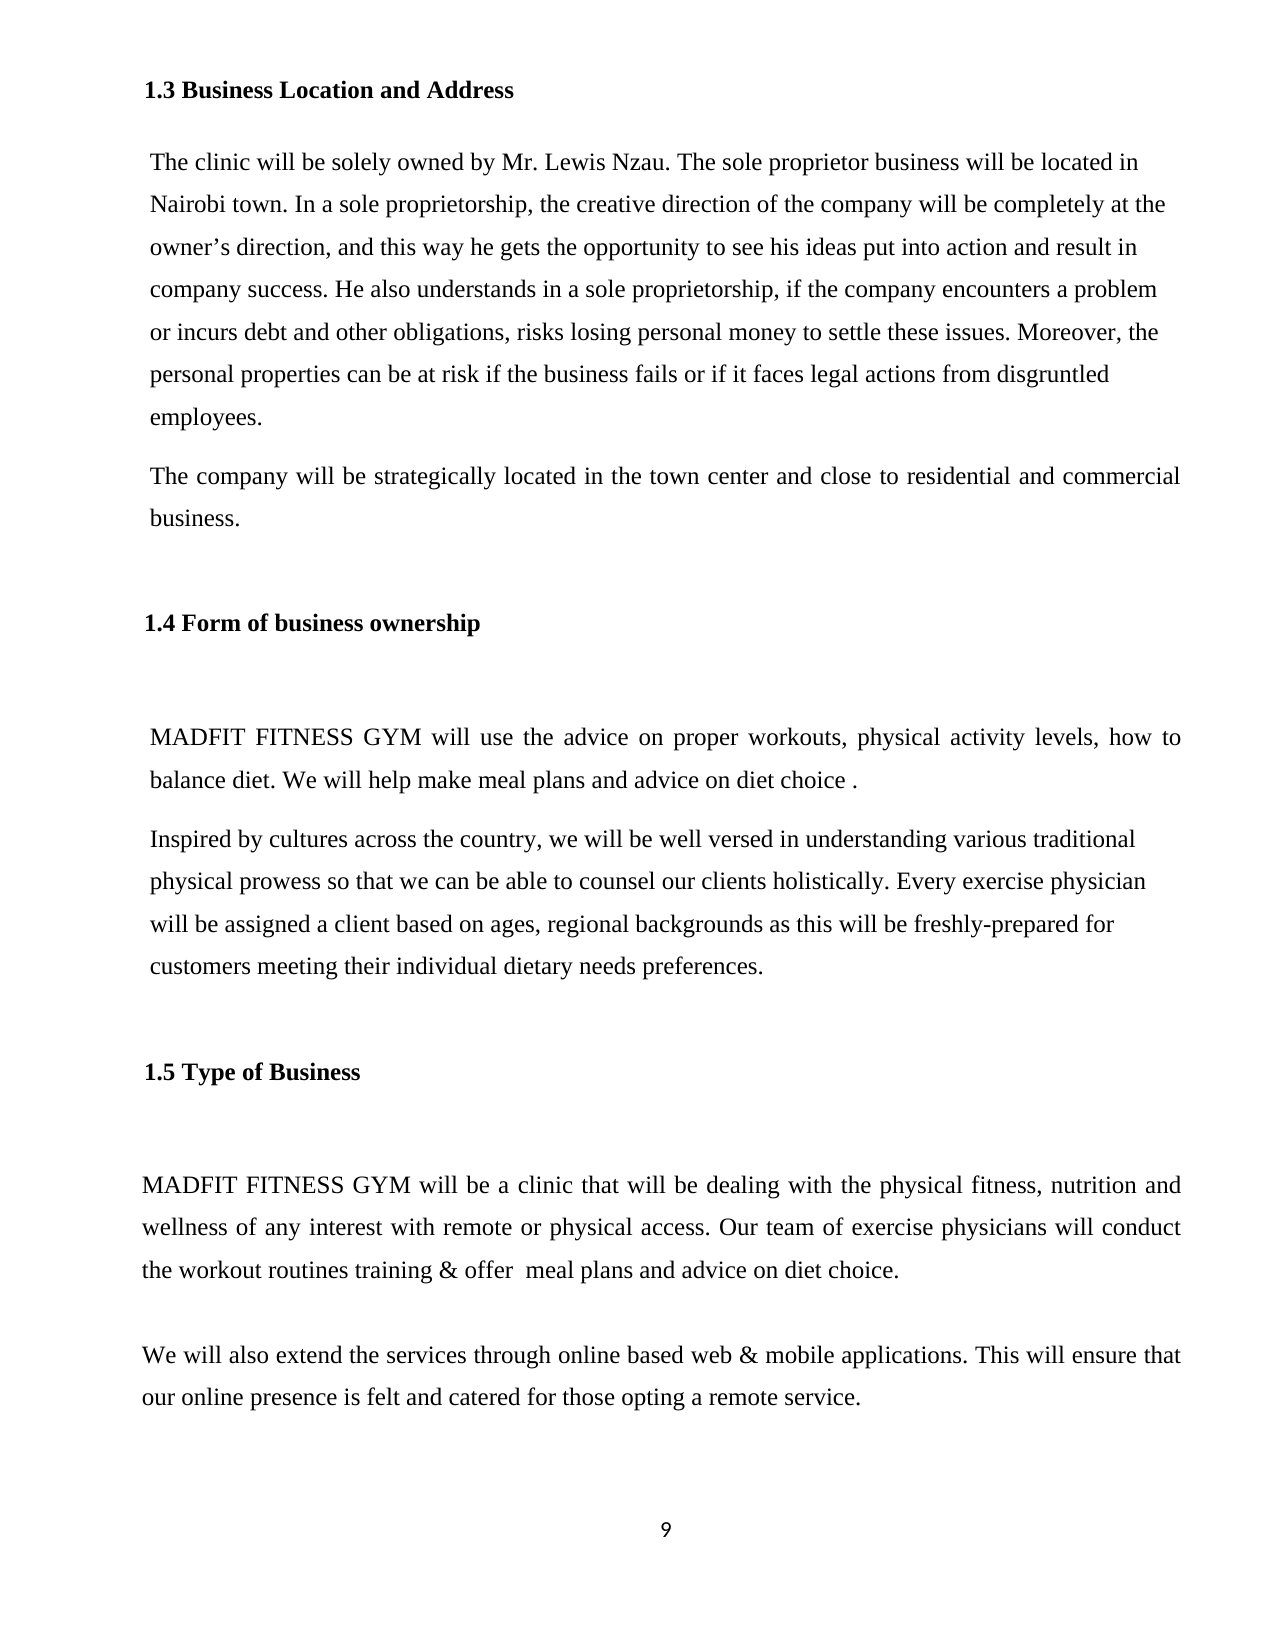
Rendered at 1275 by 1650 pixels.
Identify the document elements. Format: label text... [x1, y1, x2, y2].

text The clinic will be solely owned by Mr. Lewis Nzau. The sole proprietor business will be located in Nairobi town. In a sole proprietorship, the creative direction of the company will be completely at the owner’s direction, and this way he gets the opportunity to see his ideas put into action and result in company success. He also understands in a sole proprietorship, if the company encounters a problem or incurs debt and other obligations, risks losing personal money to settle these issues. Moreover, the personal properties can be at risk if the business fails or if it faces legal actions from disgruntled employees. [149, 147, 1183, 430]
subtitle 1.4 Form of business ownership [144, 608, 1187, 637]
text MADFIT FITNESS GYM will use the advice on proper workouts, physical activity levels, how to balance diet. We will help make meal plans and advice on diet choice . [149, 722, 1182, 793]
text The company will be strategically located in the town center and close to residential and commercial business. [149, 461, 1182, 532]
text We will also extend the services through online based web & mobile applications. This will ensure that our online presence is felt and catered for those opting a remote service. [142, 1340, 1182, 1411]
subtitle 1.3 Business Location and Address [144, 75, 1187, 104]
text Inspired by cultures across the country, we will be well versed in understanding various traditional physical prowess so that we can be able to counsel our clients holistically. Every exercise physician will be assigned a client based on ages, regional backgrounds as this will be freshly-prepared for customers meeting their individual dietary needs preferences. [149, 824, 1183, 980]
text MADFIT FITNESS GYM will be a clinic that will be dealing with the physical fitness, nutrition and wellness of any interest with remote or physical access. Our team of exercise physicians will conduct the workout routines training & offer meal plans and advice on diet choice. [142, 1170, 1182, 1284]
subtitle 1.5 Type of Business [144, 1057, 1187, 1085]
